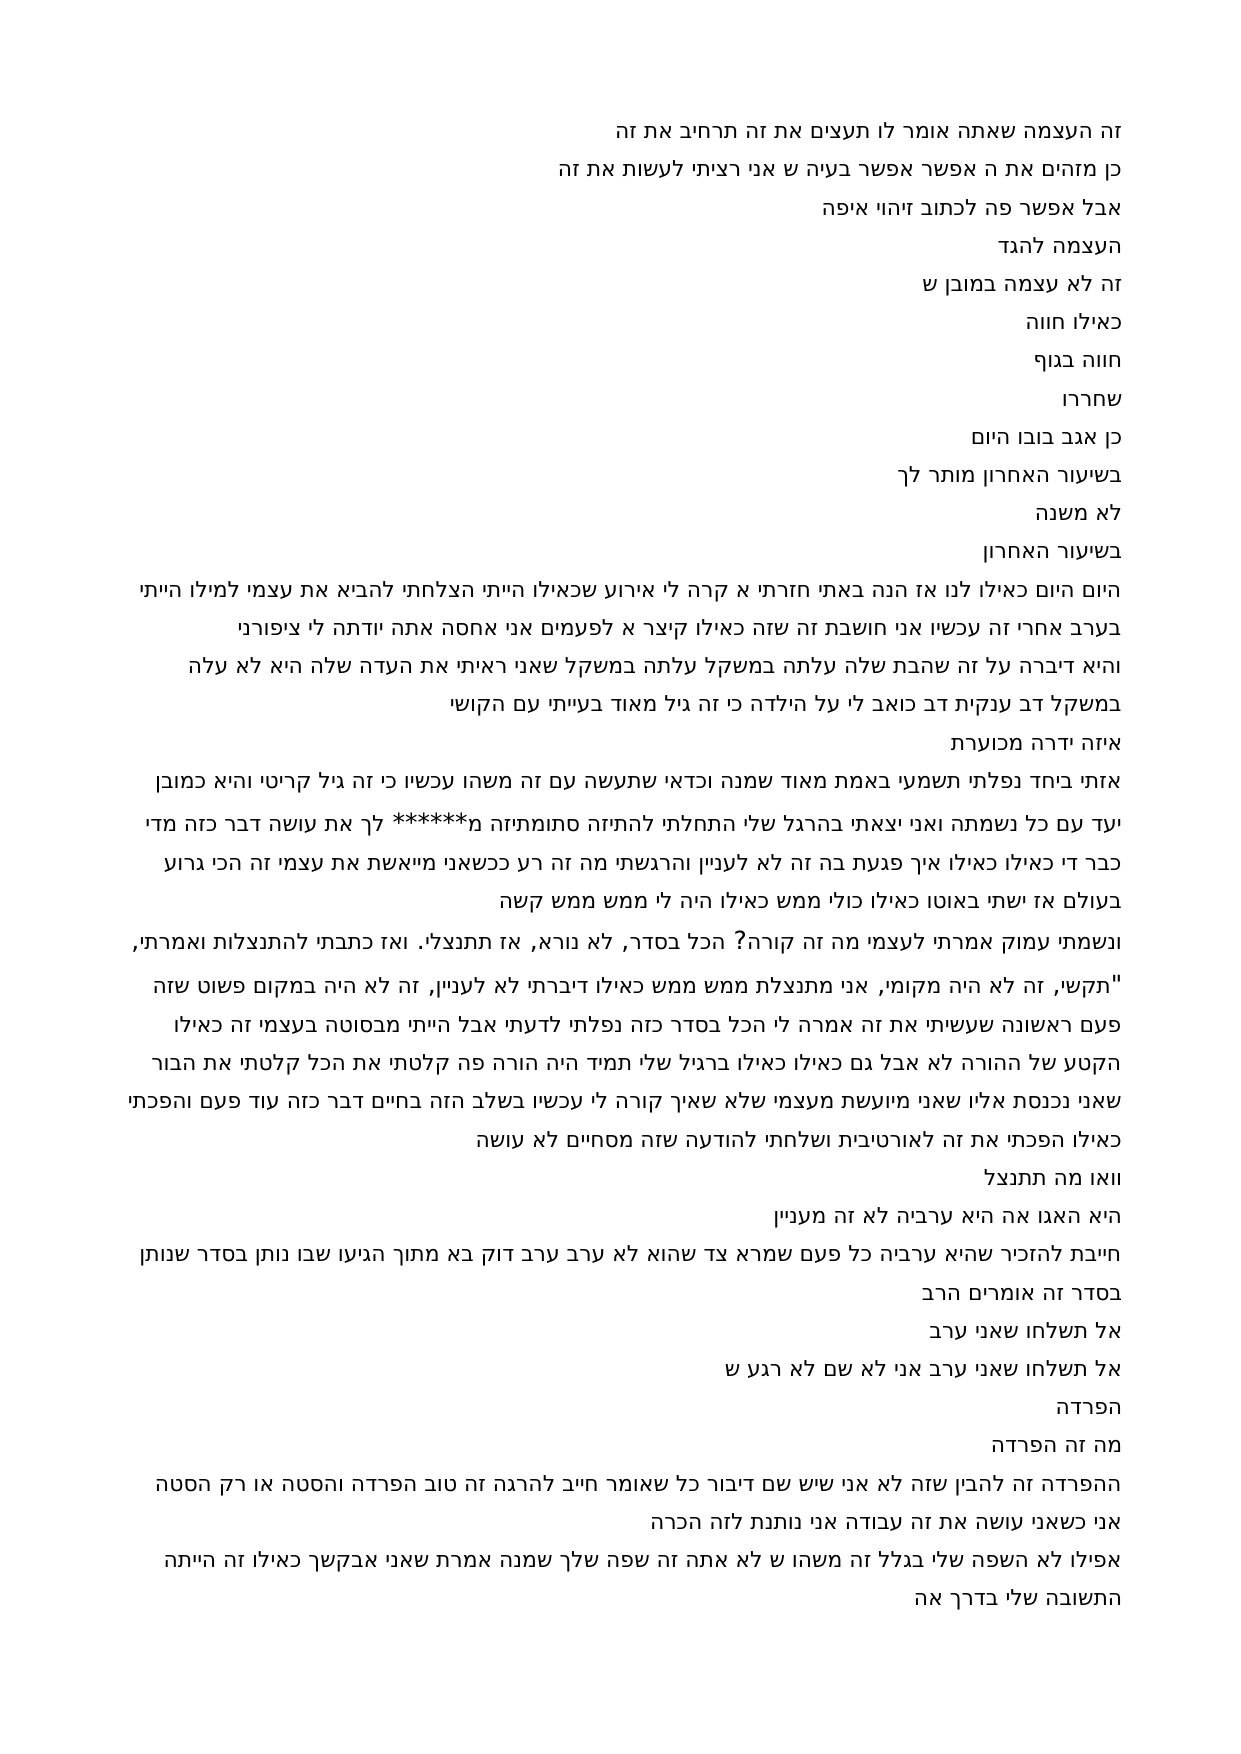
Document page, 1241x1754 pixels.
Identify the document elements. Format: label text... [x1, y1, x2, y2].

text היא האגו אה היא ערביה לא זה מעניין [118, 1203, 1122, 1229]
text כאילו חווה [118, 309, 1122, 335]
text אפילו לא השפה שלי בגלל זה משהו ש לא אתה זה שפה שלך שמנה אמרת שאני אבקשך כאילו זה הייתה התשובה שלי בדרך אה [118, 1547, 1122, 1611]
text והיא דיברה על זה שהבת שלה עלתה במשקל עלתה במשקל שאני ראיתי את העדה שלה היא לא עלה במשקל דב ענקית דב כואב לי על הילדה כי זה גיל מאוד בעייתי עם הקושי [118, 653, 1122, 717]
text אל תשלחו שאני ערב אני לא שם לא רגע ש [118, 1356, 1122, 1382]
text אבל אפשר פה לכתוב זיהוי איפה [118, 194, 1122, 220]
text חייבת להזכיר שהיא ערביה כל פעם שמרא צד שהוא לא ערב ערב דוק בא מתוך הגיעו שבו נותן בסדר שנותן בסדר זה אומרים הרב [118, 1241, 1122, 1305]
text בשיעור האחרון מותר לך [118, 462, 1122, 488]
text אל תשלחו שאני ערב [118, 1318, 1122, 1343]
text וואו מה תתנצל [118, 1165, 1122, 1191]
text איזה ידרה מכוערת [118, 730, 1122, 755]
text ההפרדה זה להבין שזה לא אני שיש שם דיבור כל שאומר חייב להרגה זה טוב הפרדה והסטה או רק הסטה [118, 1471, 1122, 1496]
text היום היום כאילו לנו אז הנה באתי חזרתי א קרה לי אירוע שכאילו הייתי הצלחתי להביא את עצמי למילו הייתי בערב אחרי זה עכשיו אני חושבת זה שזה כאילו קיצר א לפעמים אני אחסה אתה יודתה לי ציפורני [118, 577, 1122, 641]
text שחררו [118, 386, 1122, 411]
text אזתי ביחד נפלתי תשמעי באמת מאוד שמנה וכדאי שתעשה עם זה משהו עכשיו כי זה גיל קריטי והיא כמובן יעד עם כל נשמתה ואני יצאתי בהרגל שלי התחלתי להתיזה סתומתיזה מ****** לך את עושה דבר כזה מדי כבר די כאילו כאילו איך פגעת בה זה לא לעניין והרגשתי מה זה רע ככשאני מייאשת את עצמי זה הכי גרוע בעולם אז ישתי באוטו כאילו כולי ממש כאילו היה לי ממש ממש קשה [118, 768, 1122, 914]
text זה העצמה שאתה אומר לו תעצים את זה תרחיב את זה [118, 118, 1122, 144]
text זה לא עצמה במובן ש [118, 271, 1122, 297]
text חווה בגוף [118, 347, 1122, 373]
text מה זה הפרדה [118, 1433, 1122, 1458]
text אני כשאני עושה את זה עבודה אני נותנת לזה הכרה [118, 1509, 1122, 1534]
text לא משנה [118, 500, 1122, 526]
text הפרדה [118, 1394, 1122, 1420]
text כן אגב בובו היום [118, 424, 1122, 449]
text בשיעור האחרון [118, 539, 1122, 564]
text ונשמתי עמוק אמרתי לעצמי מה זה קורה? הכל בסדר, לא נורא, אז תתנצלי. ואז כתבתי להתנצלות ואמרתי, "תקשי, זה לא היה מקומי, אני מתנצלת ממש ממש כאילו דיברתי לא לעניין, זה לא היה במקום פשוט שזה פעם ראשונה שעשיתי את זה אמרה לי הכל בסדר כזה נפלתי לדעתי אבל הייתי מבסוטה בעצמי זה כאילו הקטע של ההורה לא אבל גם כאילו כאילו ברגיל שלי תמיד היה הורה פה קלטתי את הכל קלטתי את הבור שאני נכנסת אליו שאני מיועשת מעצמי שלא שאיך קורה לי עכשיו בשלב הזה בחיים דבר כזה עוד פעם והפכתי כאילו הפכתי את זה לאורטיבית ושלחתי להודעה שזה מסחיים לא עושה [118, 926, 1122, 1152]
text כן מזהים את ה אפשר אפשר בעיה ש אני רציתי לעשות את זה [118, 156, 1122, 182]
text העצמה להגד [118, 233, 1122, 258]
